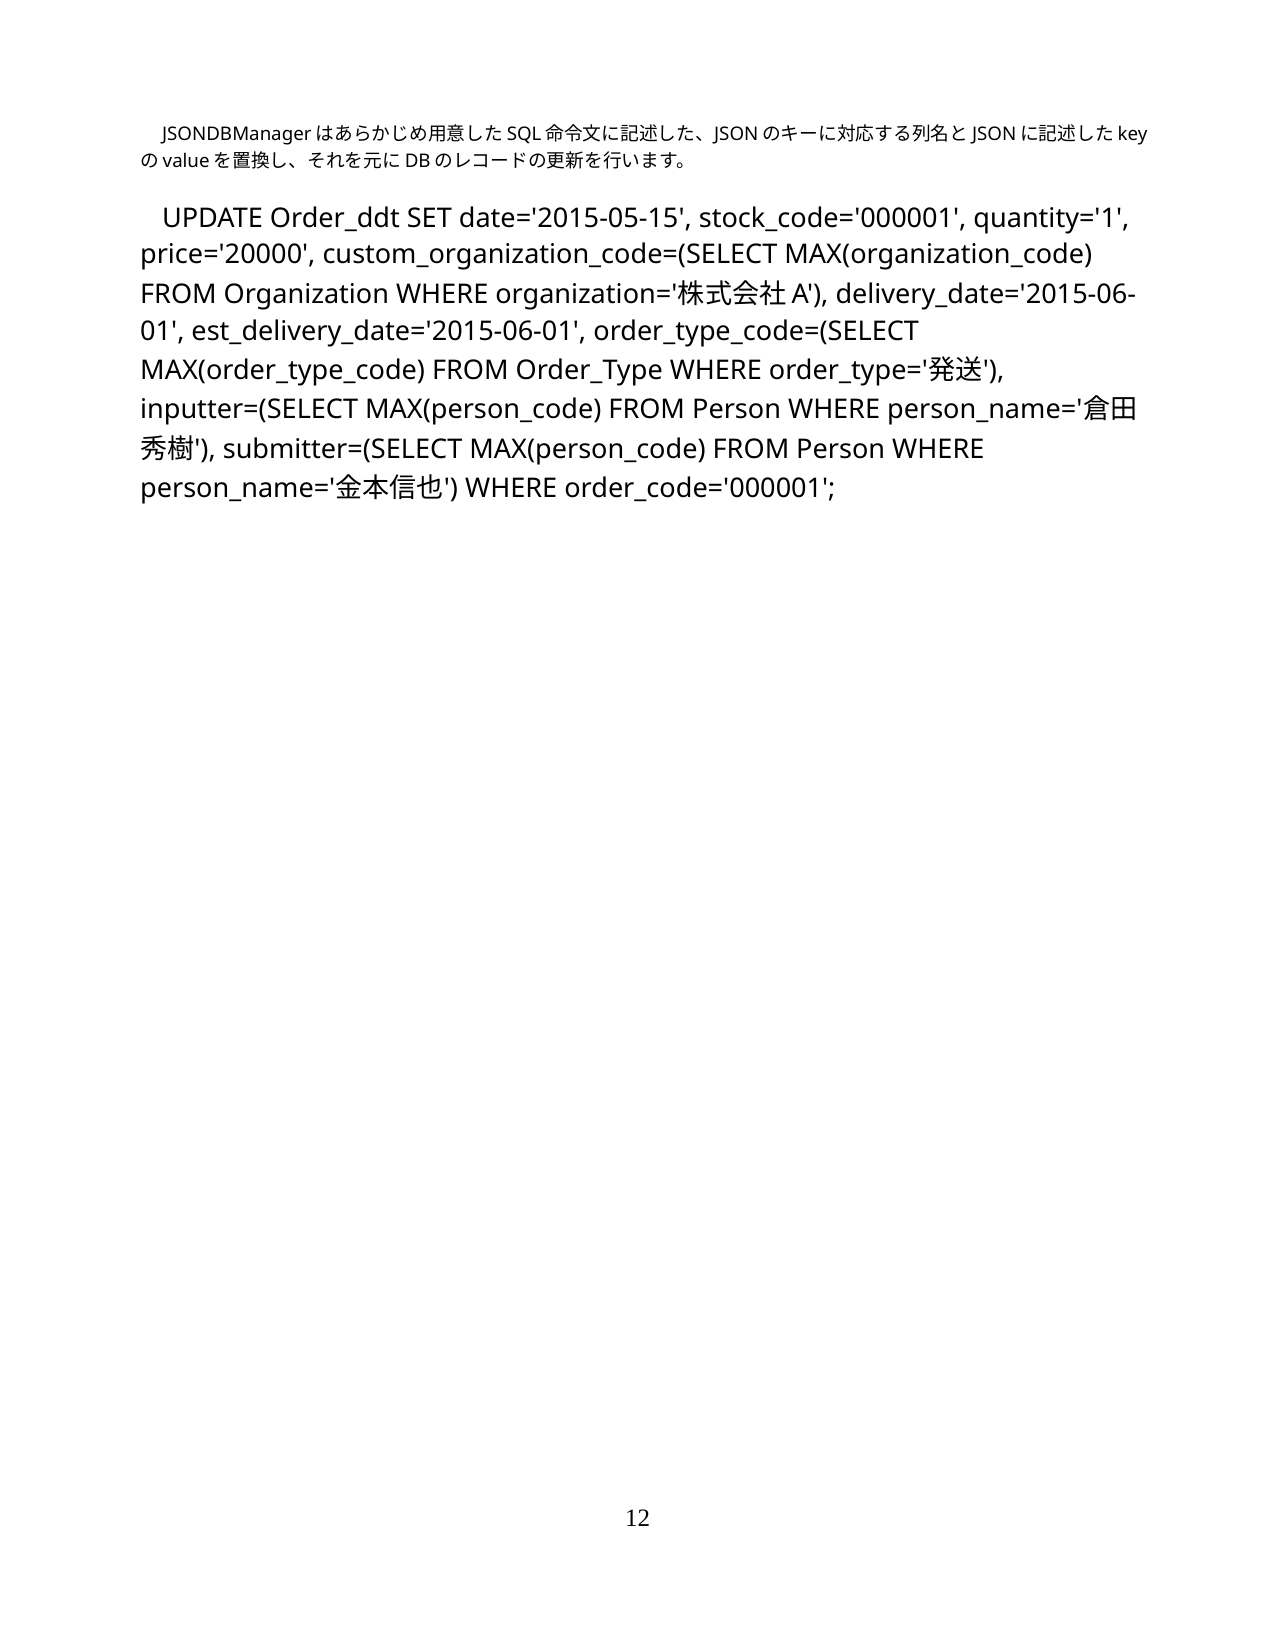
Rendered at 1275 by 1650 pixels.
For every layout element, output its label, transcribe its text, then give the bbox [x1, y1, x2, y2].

text UPDATE Order_ddt SET date='2015-05-15', stock_code='000001', quantity='1', price='20000', custom_organization_code=(SELECT MAX(organization_code) FROM Organization WHERE organization='株式会社A'), delivery_date='2015-06-01', est_delivery_date='2015-06-01', order_type_code=(SELECT MAX(order_type_code) FROM Order_Type WHERE order_type='発送'), inputter=(SELECT MAX(person_code) FROM Person WHERE person_name='倉田秀樹'), submitter=(SELECT MAX(person_code) FROM Person WHERE person_name='金本信也') WHERE order_code='000001'; [140, 198, 1157, 506]
text JSONDBManagerはあらかじめ用意したSQL命令文に記述した、JSONのキーに対応する列名とJSONに記述したkeyのvalueを置換し、それを元にDBのレコードの更新を行います。 [140, 118, 1157, 172]
